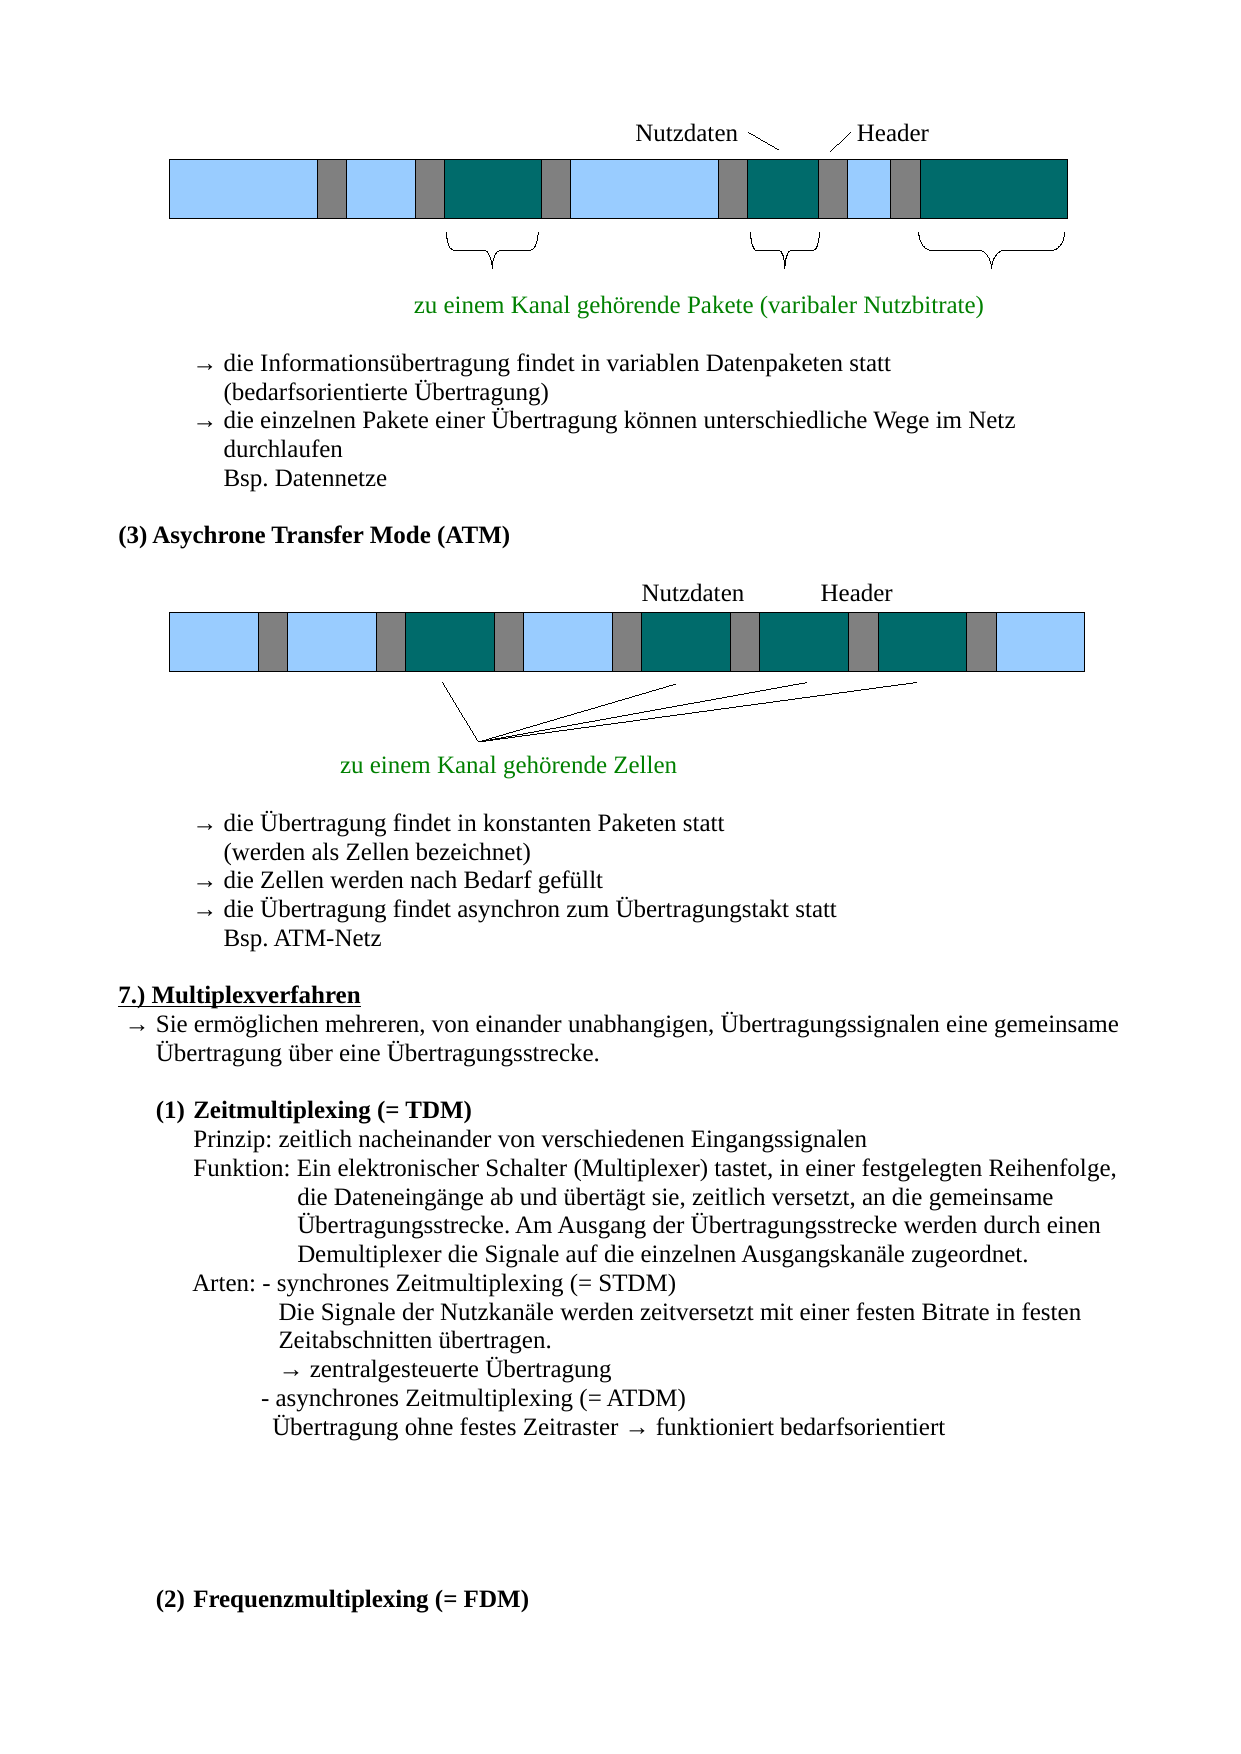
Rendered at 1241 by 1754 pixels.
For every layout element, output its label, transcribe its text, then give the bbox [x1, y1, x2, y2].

text Übertragungsstrecke. Am Ausgang der Übertragungsstrecke werden durch einen [118, 1211, 1122, 1239]
text Nutzdaten Header [118, 118, 1122, 147]
text - asynchrones Zeitmultiplexing (= ATDM) [118, 1383, 1122, 1412]
text zu einem Kanal gehörende Pakete (varibaler Nutzbitrate) [118, 291, 1122, 319]
text → Sie ermöglichen mehreren, von einander unabhangigen, Übertragungssignalen eine gemeinsame [118, 1009, 1122, 1038]
text durchlaufen [118, 434, 1122, 463]
text → die Zellen werden nach Bedarf gefüllt [118, 866, 1122, 894]
text 7.) Multiplexverfahren [118, 981, 1122, 1009]
text Übertragung über eine Übertragungsstrecke. [118, 1038, 1122, 1067]
text Demultiplexer die Signale auf die einzelnen Ausgangskanäle zugeordnet. [118, 1239, 1122, 1268]
text (werden als Zellen bezeichnet) [118, 837, 1122, 866]
text Nutzdaten Header [118, 578, 1122, 607]
text Die Signale der Nutzkanäle werden zeitversetzt mit einer festen Bitrate in festen [118, 1297, 1122, 1326]
list Zeitmultiplexing (= TDM) [156, 1096, 1122, 1124]
text → die Übertragung findet asynchron zum Übertragungstakt statt [118, 894, 1122, 923]
text die Dateneingänge ab und übertägt sie, zeitlich versetzt, an die gemeinsame [118, 1182, 1122, 1211]
text Arten: - synchrones Zeitmultiplexing (= STDM) [118, 1268, 1122, 1297]
text Bsp. Datennetze [118, 463, 1122, 492]
text Übertragung ohne festes Zeitraster → funktioniert bedarfsorientiert [118, 1412, 1122, 1441]
list Frequenzmultiplexing (= FDM) [156, 1584, 1122, 1613]
text (bedarfsorientierte Übertragung) [118, 377, 1122, 406]
text → zentralgesteuerte Übertragung [118, 1354, 1122, 1383]
text (3) Asychrone Transfer Mode (ATM) [118, 521, 1122, 549]
text → die Informationsübertragung findet in variablen Datenpaketen statt [118, 348, 1122, 377]
text Zeitabschnitten übertragen. [118, 1326, 1122, 1354]
text zu einem Kanal gehörende Zellen [118, 751, 1122, 779]
list Prinzip: zeitlich nacheinander von verschiedenen Eingangssignalen [156, 1124, 1122, 1153]
list Funktion: Ein elektronischer Schalter (Multiplexer) tastet, in einer festgelegten Reihenfolge, [156, 1153, 1122, 1182]
text → die Übertragung findet in konstanten Paketen statt [118, 808, 1122, 837]
text → die einzelnen Pakete einer Übertragung können unterschiedliche Wege im Netz [118, 406, 1122, 434]
text Bsp. ATM-Netz [118, 923, 1122, 952]
